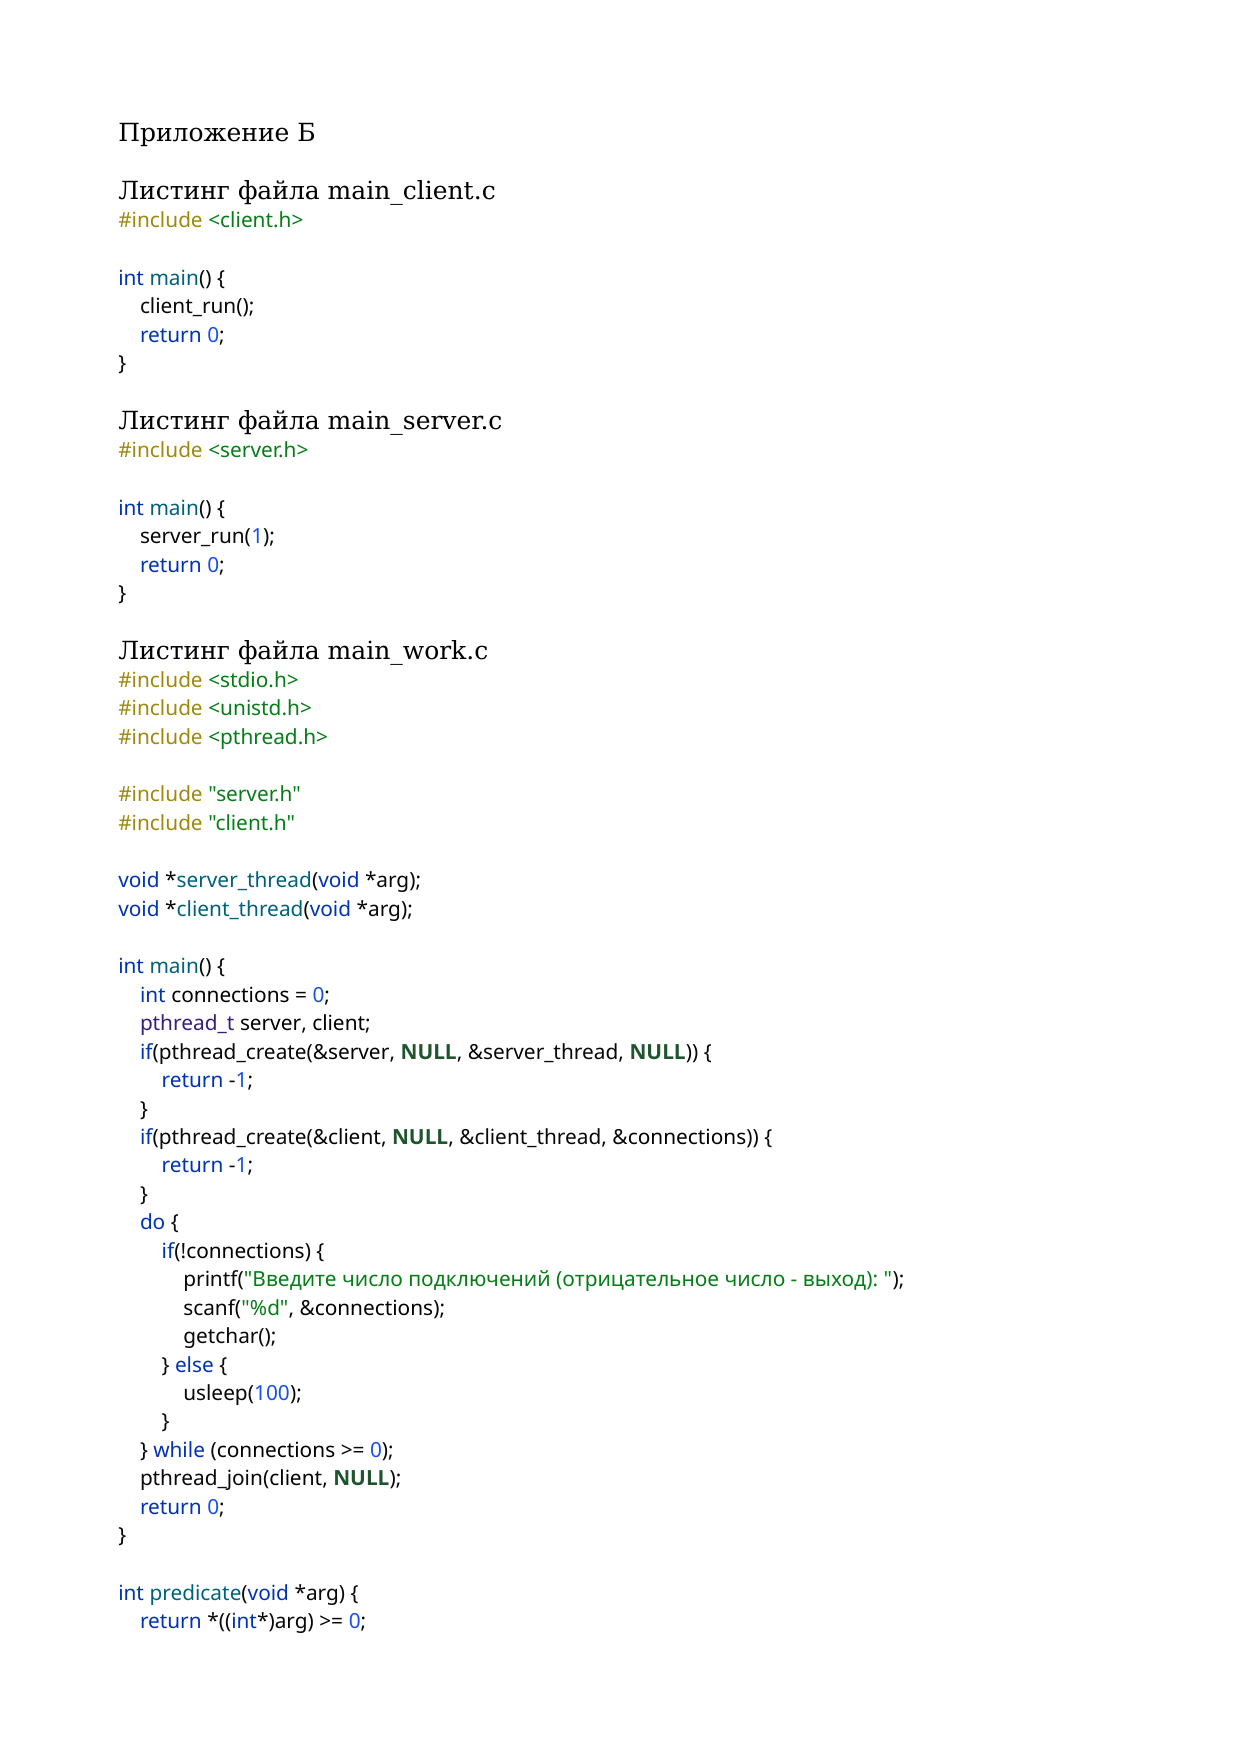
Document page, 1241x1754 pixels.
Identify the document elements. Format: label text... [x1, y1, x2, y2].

text #include <stdio.h> #include <unistd.h> #include <pthread.h> #include "server.h" #include "client.h" void *server_thread(void *arg); void *client_thread(void *arg); int main() { int connections = 0; pthread_t server, client; if(pthread_create(&server, NULL, &server_thread, NULL)) { return -1; } if(pthread_create(&client, NULL, &client_thread, &connections)) { return -1; } do { if(!connections) { printf("Введите число подключений (отрицательное число - выход): "); scanf("%d", &connections); getchar(); } else { usleep(100); } } while (connections >= 0); pthread_join(client, NULL); return 0; } int predicate(void *arg) { return *((int*)arg) >= 0; [118, 665, 1122, 1635]
text #include <server.h> int main() { server_run(1); return 0; } [118, 435, 1122, 607]
text Приложение Б [118, 118, 1122, 147]
text Листинг файла main_server.c [118, 406, 1122, 435]
text Листинг файла main_client.c [118, 176, 1122, 206]
text Листинг файла main_work.c [118, 636, 1122, 665]
text #include <client.h> int main() { client_run(); return 0; } [118, 206, 1122, 377]
